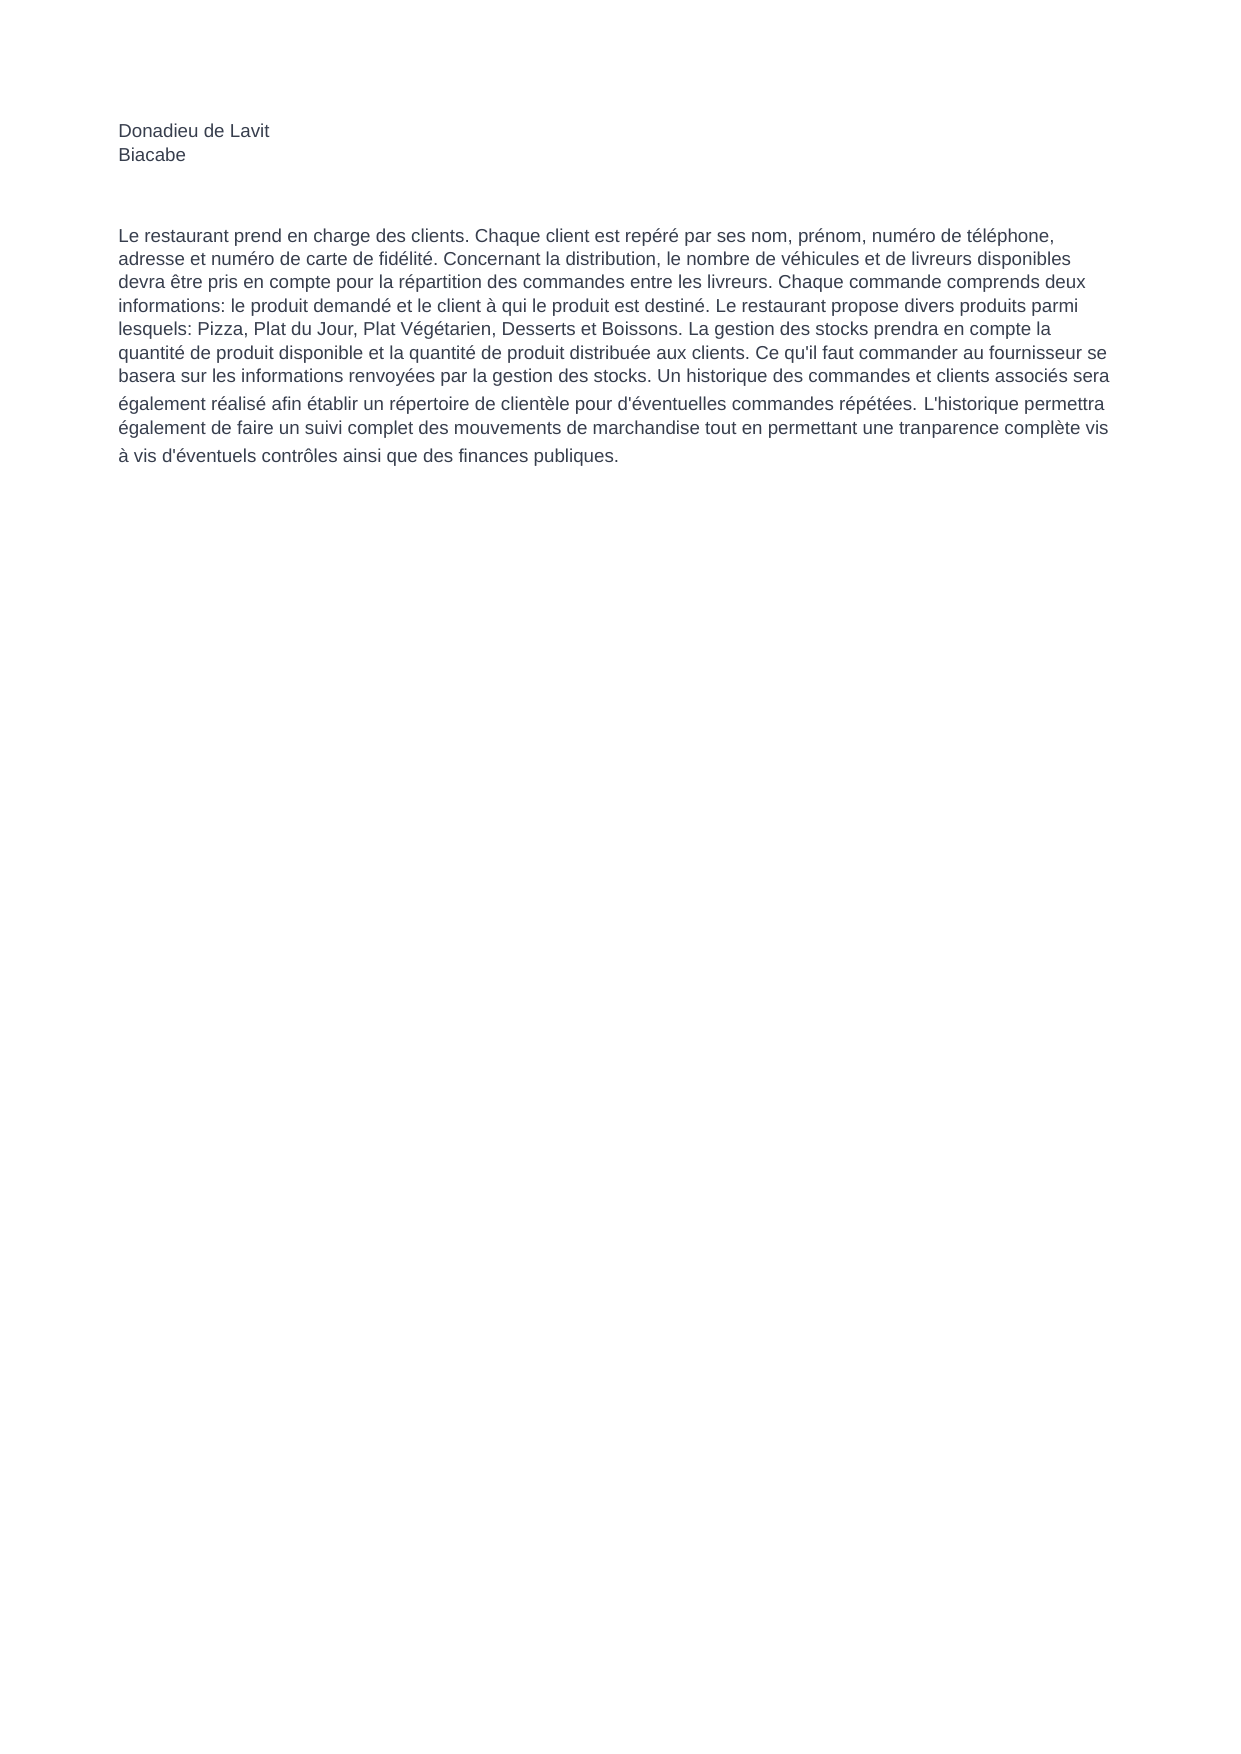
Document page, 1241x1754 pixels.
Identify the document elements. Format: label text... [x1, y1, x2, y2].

text Le restaurant prend en charge des clients. Chaque client est repéré par ses nom, prénom, numéro de téléphone, adresse et numéro de carte de fidélité. Concernant la distribution, le nombre de véhicules et de livreurs disponibles devra être pris en compte pour la répartition des commandes entre les livreurs. Chaque commande comprends deux informations: le produit demandé et le client à qui le produit est destiné. Le restaurant propose divers produits parmi lesquels: Pizza, Plat du Jour, Plat Végétarien, Desserts et Boissons. La gestion des stocks prendra en compte la quantité de produit disponible et la quantité de produit distribuée aux clients. Ce qu'il faut commander au fournisseur se basera sur les informations renvoyées par la gestion des stocks. Un historique des commandes et clients associés sera également réalisé afin établir un répertoire de clientèle pour d'éventuelles commandes répétées. L'historique permettra également de faire un suivi complet des mouvements de marchandise tout en permettant une tranparence complète vis à vis d'éventuels contrôles ainsi que des finances publiques. [118, 222, 1122, 467]
text Donadieu de Lavit [118, 118, 1122, 142]
text Biacabe [118, 142, 1122, 165]
